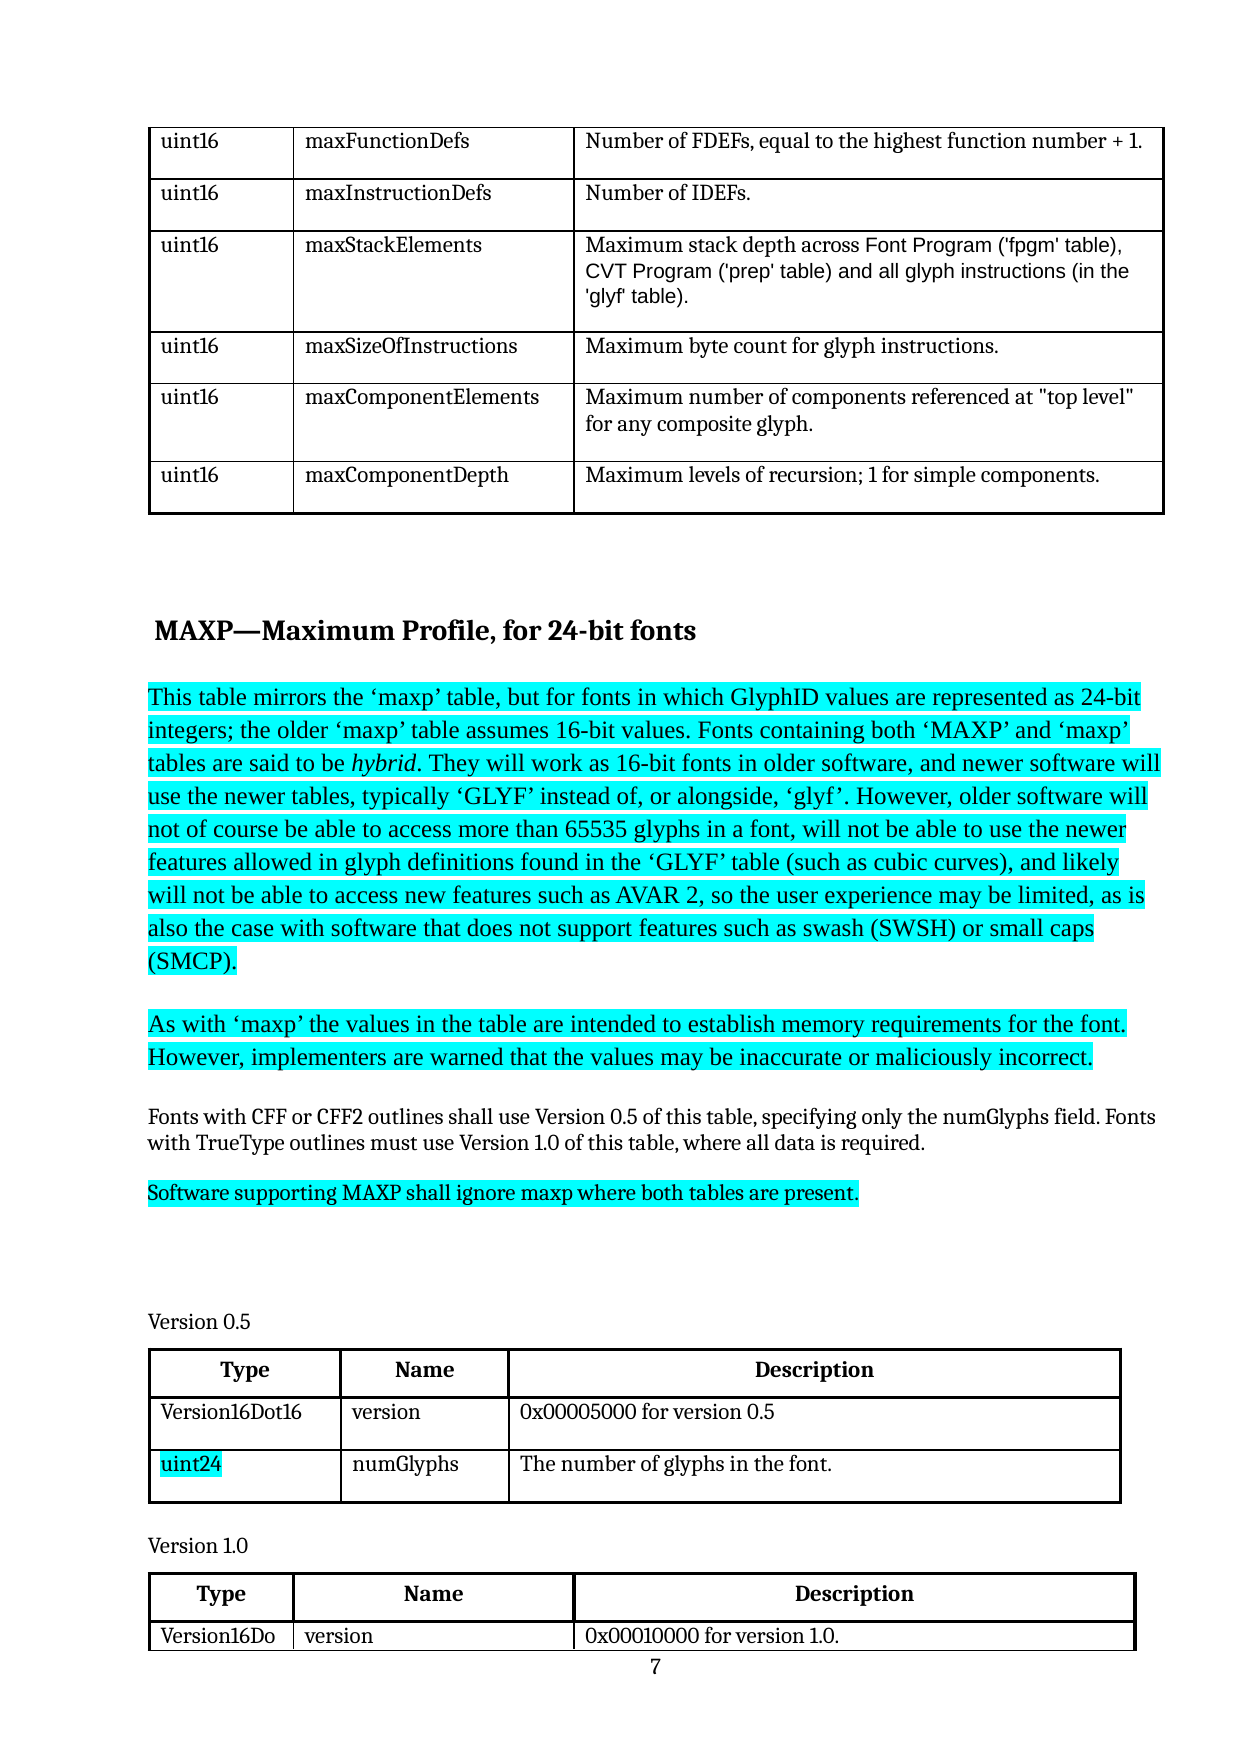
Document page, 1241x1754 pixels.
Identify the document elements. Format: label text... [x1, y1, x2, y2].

text Fonts with CFF or CFF2 outlines shall use Version 0.5 of this table, specifying only the numGlyphs field. Fonts with TrueType outlines must use Version 1.0 of this table, where all data is required. [148, 1104, 1163, 1157]
table_header Name [295, 1575, 572, 1620]
table_header Name [342, 1351, 507, 1396]
table_cell uint16 [151, 462, 293, 512]
table_cell 0x00010000 for version 1.0. [575, 1623, 1133, 1649]
table_cell Version16Dot16 [151, 1399, 340, 1449]
table_cell uint24 [151, 1451, 340, 1501]
table_cell uint16 [151, 232, 293, 331]
table_cell Maximum byte count for glyph instructions. [575, 333, 1162, 383]
table_header Type [151, 1575, 292, 1620]
table_cell maxFunctionDefs [294, 128, 573, 178]
subtitle MAXP—Maximum Profile, for 24-bit fonts [148, 614, 1163, 648]
table_cell The number of glyphs in the font. [510, 1451, 1119, 1501]
table_header Description [576, 1575, 1133, 1620]
text As with ‘maxp’ the values in the table are intended to establish memory requirements for the font. However, implementers are warned that the values may be inaccurate or maliciously incorrect. [148, 1009, 1163, 1070]
table_cell maxInstructionDefs [294, 180, 573, 230]
table_cell Maximum levels of recursion; 1 for simple components. [575, 462, 1162, 512]
table_cell uint16 [151, 384, 293, 461]
table_cell 0x00005000 for version 0.5 [510, 1399, 1119, 1449]
table_header Description [510, 1351, 1119, 1396]
table_cell maxComponentDepth [294, 462, 573, 512]
table_cell version [342, 1399, 508, 1449]
table_cell maxStackElements [294, 232, 573, 331]
text This table mirrors the ‘maxp’ table, but for fonts in which GlyphID values are represented as 24-bit integers; the older ‘maxp’ table assumes 16-bit values. Fonts containing both ‘MAXP’ and ‘maxp’ tables are said to be hybrid. They will work as 16-bit fonts in older software, and newer software will use the newer tables, typically ‘GLYF’ instead of, or alongside, ‘glyf’. However, older software will not of course be able to access more than 65535 glyphs in a font, will not be able to use the newer features allowed in glyph definitions found in the ‘GLYF’ table (such as cubic curves), and likely will not be able to access new features such as AVAR 2, so the user experience may be limited, as is also the case with software that does not support features such as swash (SWSH) or small caps (SMCP). [148, 682, 1163, 975]
table_cell uint16 [151, 333, 293, 383]
table_cell Version16Do [151, 1623, 293, 1649]
table_cell uint16 [151, 180, 293, 230]
table_cell uint16 [151, 128, 293, 178]
table_cell Maximum number of components referenced at "top level" for any composite glyph. [575, 384, 1162, 461]
text Version 1.0 [148, 1533, 1163, 1559]
table_cell maxComponentElements [294, 384, 573, 461]
table_cell Maximum stack depth across Font Program ('fpgm' table), CVT Program ('prep' table) and all glyph instructions (in the 'glyf' table). [575, 232, 1162, 331]
table_cell version [294, 1623, 573, 1649]
table_header Type [151, 1351, 339, 1396]
table_cell Number of IDEFs. [575, 180, 1162, 230]
table_cell numGlyphs [342, 1451, 508, 1501]
table_cell maxSizeOfInstructions [294, 333, 573, 383]
text Software supporting MAXP shall ignore maxp where both tables are present. [148, 1180, 1163, 1207]
table_cell Number of FDEFs, equal to the highest function number + 1. [575, 128, 1162, 178]
text Version 0.5 [148, 1309, 1163, 1335]
